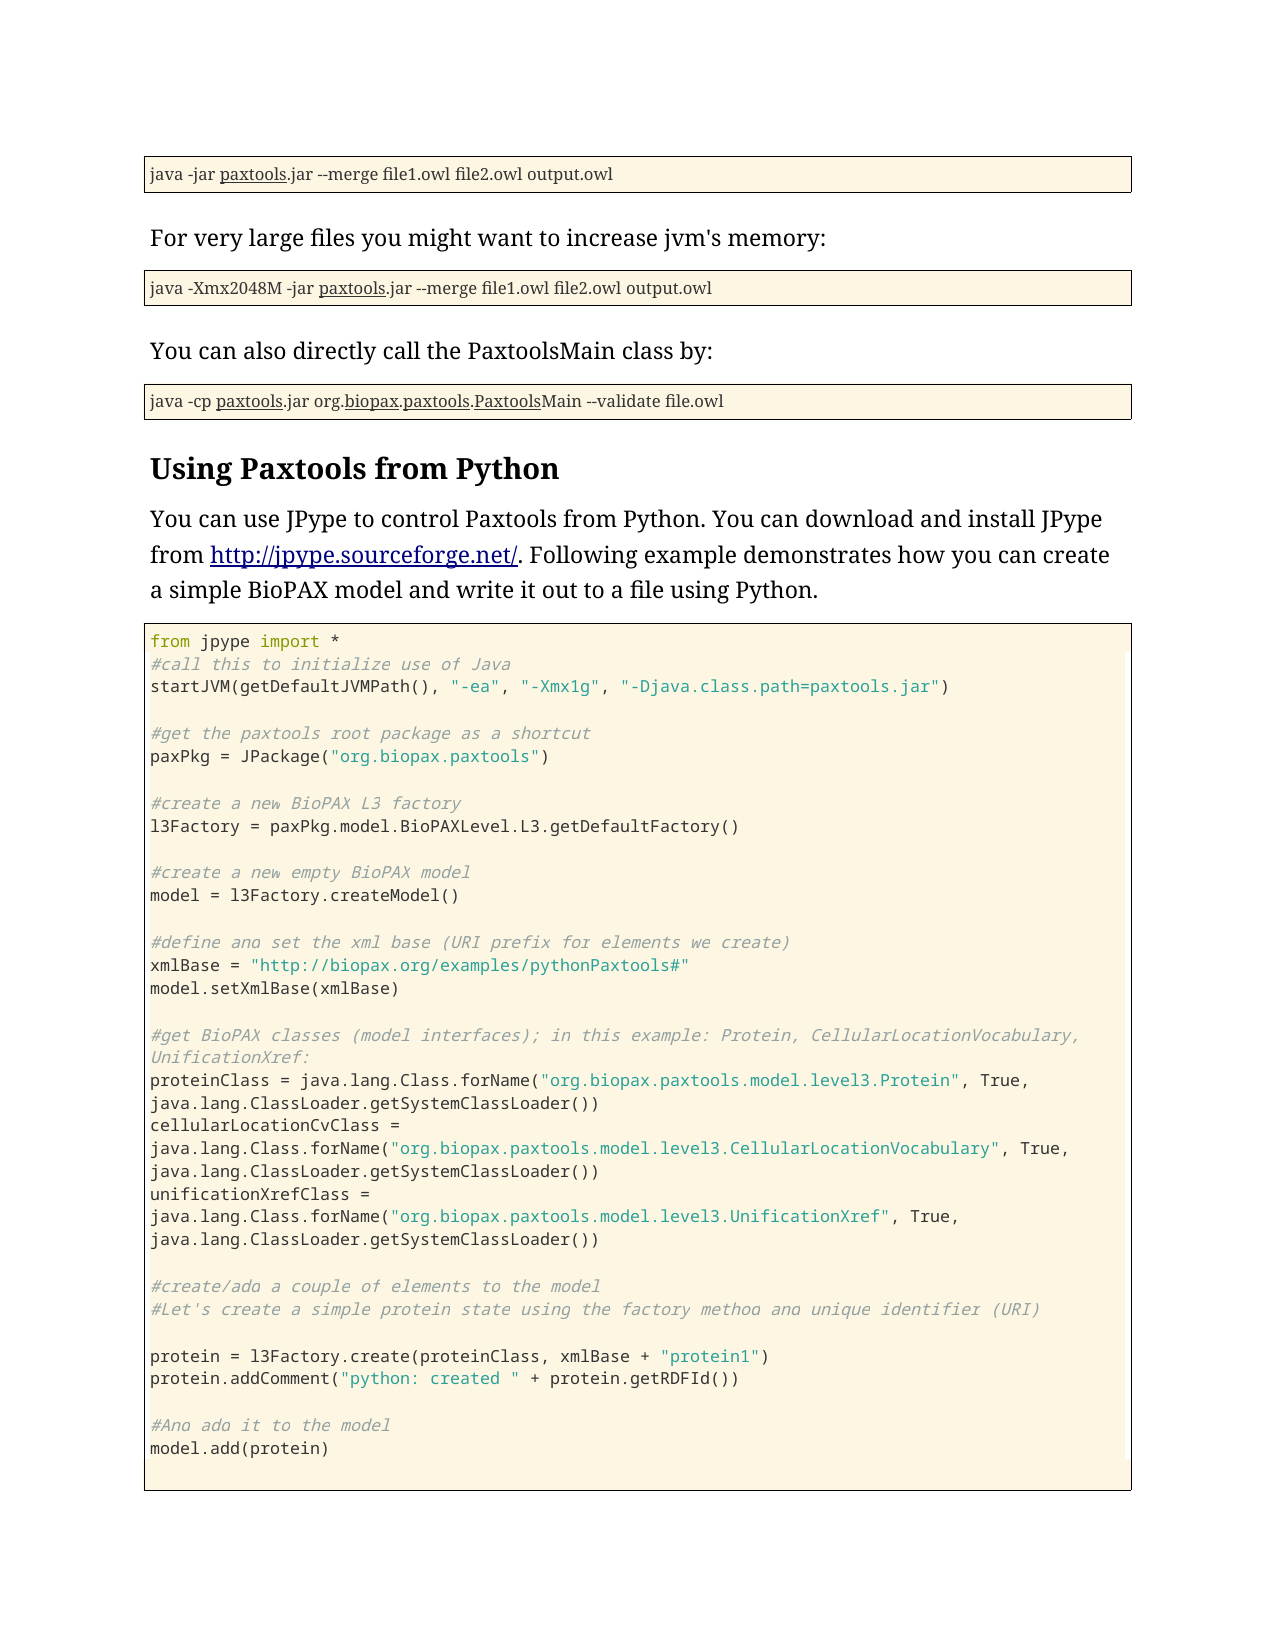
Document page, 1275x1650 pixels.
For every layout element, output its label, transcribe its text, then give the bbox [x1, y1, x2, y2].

text proteinClass = java.lang.Class.forName("org.biopax.paxtools.model.level3.Protein", True, java.lang.ClassLoader.getSystemClassLoader()) [150, 1069, 1125, 1114]
text xmlBase = "http://biopax.org/examples/pythonPaxtools#" [150, 953, 1125, 976]
text You can use JPype to control Paxtools from Python. You can download and install JPype from http://jpype.sourceforge.net/. Following example demonstrates how you can create a simple BioPAX model and write it out to a file using Python. [150, 503, 1125, 606]
text model = l3Factory.createModel() [150, 884, 1125, 907]
text from jpype import * [145, 624, 1131, 652]
text #call this to initialize use of Java [150, 652, 1125, 675]
text paxPkg = JPackage("org.biopax.paxtools") [150, 744, 1125, 767]
text #define and set the xml base (URI prefix for elements we create) [150, 931, 1125, 953]
text #create/add a couple of elements to the model [150, 1274, 1125, 1297]
text l3Factory = paxPkg.model.BioPAXLevel.L3.getDefaultFactory() [150, 814, 1125, 837]
text cellularLocationCvClass = java.lang.Class.forName("org.biopax.paxtools.model.level3.CellularLocationVocabulary", True, java.lang.ClassLoader.getSystemClassLoader()) [150, 1114, 1125, 1182]
text #create a new empty BioPAX model [150, 861, 1125, 884]
text You can also directly call the PaxtoolsMain class by: [150, 335, 1125, 366]
text For very large files you might want to increase jvm's memory: [150, 222, 1125, 253]
subtitle Using Paxtools from Python [150, 449, 1125, 488]
text startJVM(getDefaultJVMPath(), "-ea", "-Xmx1g", "-Djava.class.path=paxtools.jar") [150, 675, 1125, 697]
text java -Xmx2048M -jar paxtools.jar --merge file1.owl file2.owl output.owl [145, 271, 1131, 305]
text java -jar paxtools.jar --merge file1.owl file2.owl output.owl [145, 157, 1131, 192]
text #create a new BioPAX L3 factory [150, 791, 1125, 814]
text protein = l3Factory.create(proteinClass, xmlBase + "protein1") [150, 1344, 1125, 1367]
text model.add(protein) [150, 1437, 1125, 1453]
text #And add it to the model [150, 1414, 1125, 1437]
text #get the paxtools root package as a shortcut [150, 722, 1125, 744]
text #Let's create a simple protein state using the factory method and unique identifier (URI) [150, 1297, 1125, 1320]
text protein.addComment("python: created " + protein.getRDFId()) [150, 1367, 1125, 1390]
text #get BioPAX classes (model interfaces); in this example: Protein, CellularLocationVocabulary, UnificationXref: [150, 1023, 1125, 1069]
text model.setXmlBase(xmlBase) [150, 976, 1125, 999]
text unificationXrefClass = java.lang.Class.forName("org.biopax.paxtools.model.level3.UnificationXref", True, java.lang.ClassLoader.getSystemClassLoader()) [150, 1182, 1125, 1250]
text java -cp paxtools.jar org.biopax.paxtools.PaxtoolsMain --validate file.owl [145, 385, 1131, 419]
